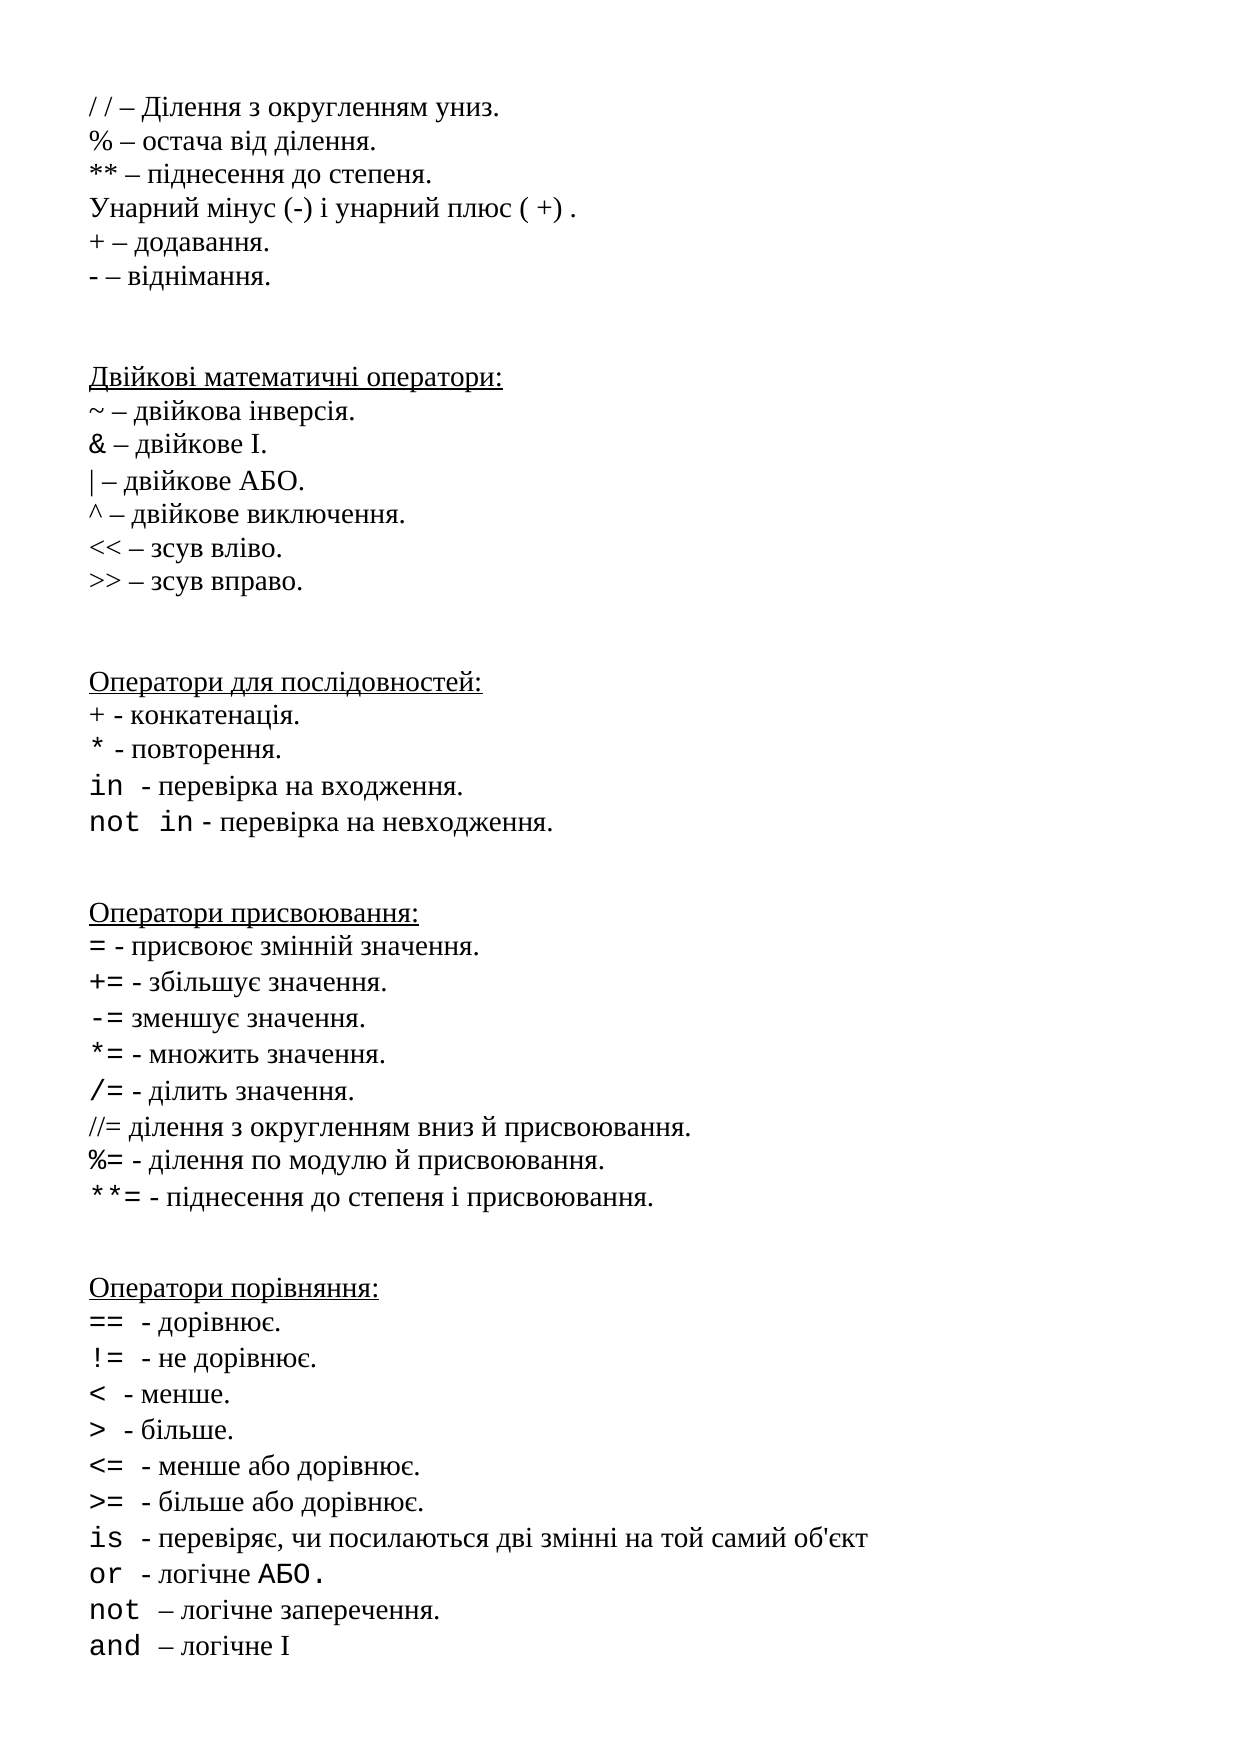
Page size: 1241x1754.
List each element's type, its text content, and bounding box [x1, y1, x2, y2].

text not – логічне заперечення. [89, 1592, 1152, 1628]
text >= - більше або дорівнює. [89, 1484, 1152, 1520]
text >> – зсув вправо. [89, 563, 1152, 597]
text ^ – двійкове виключення. [89, 496, 1152, 530]
text | – двійкове АБО. [89, 463, 1152, 496]
text + - конкатенація. [89, 697, 1152, 731]
text = - присвоює змінній значення. [89, 928, 1152, 964]
text > - більше. [89, 1412, 1152, 1448]
text << – зсув вліво. [89, 530, 1152, 563]
text //= ділення з округленням вниз й присвоювання. [89, 1109, 1152, 1142]
text is - перевіряє, чи посилаються дві змінні на той самий об'єкт [89, 1520, 1152, 1556]
text **= - піднесення до степеня і присвоювання. [89, 1179, 1152, 1215]
text or - логічне АБО. [89, 1556, 1152, 1592]
text not in - перевірка на невходження. [89, 804, 1152, 840]
text ** – піднесення до степеня. [89, 157, 1152, 190]
text -= зменшує значення. [89, 1001, 1152, 1037]
text <= - менше або дорівнює. [89, 1448, 1152, 1484]
text - – віднімання. [89, 258, 1152, 292]
text != - не дорівнює. [89, 1340, 1152, 1376]
text *= - множить значення. [89, 1037, 1152, 1073]
text Унарний мінус (-) і унарний плюс ( +) . [89, 191, 1152, 224]
text Двійкові математичні оператори: [89, 359, 1152, 393]
text /= - ділить значення. [89, 1073, 1152, 1109]
text == - дорівнює. [89, 1304, 1152, 1340]
text in - перевірка на входження. [89, 768, 1152, 804]
text & – двійкове І. [89, 426, 1152, 462]
text Оператори присвоювання: [89, 895, 1152, 928]
text < - менше. [89, 1376, 1152, 1412]
text Оператори для послідовностей: [89, 664, 1152, 697]
text % – остача від ділення. [89, 123, 1152, 156]
text Оператори порівняння: [89, 1270, 1152, 1303]
text * - повторення. [89, 731, 1152, 767]
text ~ – двійкова інверсія. [89, 393, 1152, 426]
text %= - ділення по модулю й присвоювання. [89, 1142, 1152, 1178]
text + – додавання. [89, 224, 1152, 258]
text += - збільшує значення. [89, 964, 1152, 1001]
text and – логічне І [89, 1628, 1152, 1664]
text / / – Ділення з округленням униз. [89, 89, 1152, 122]
